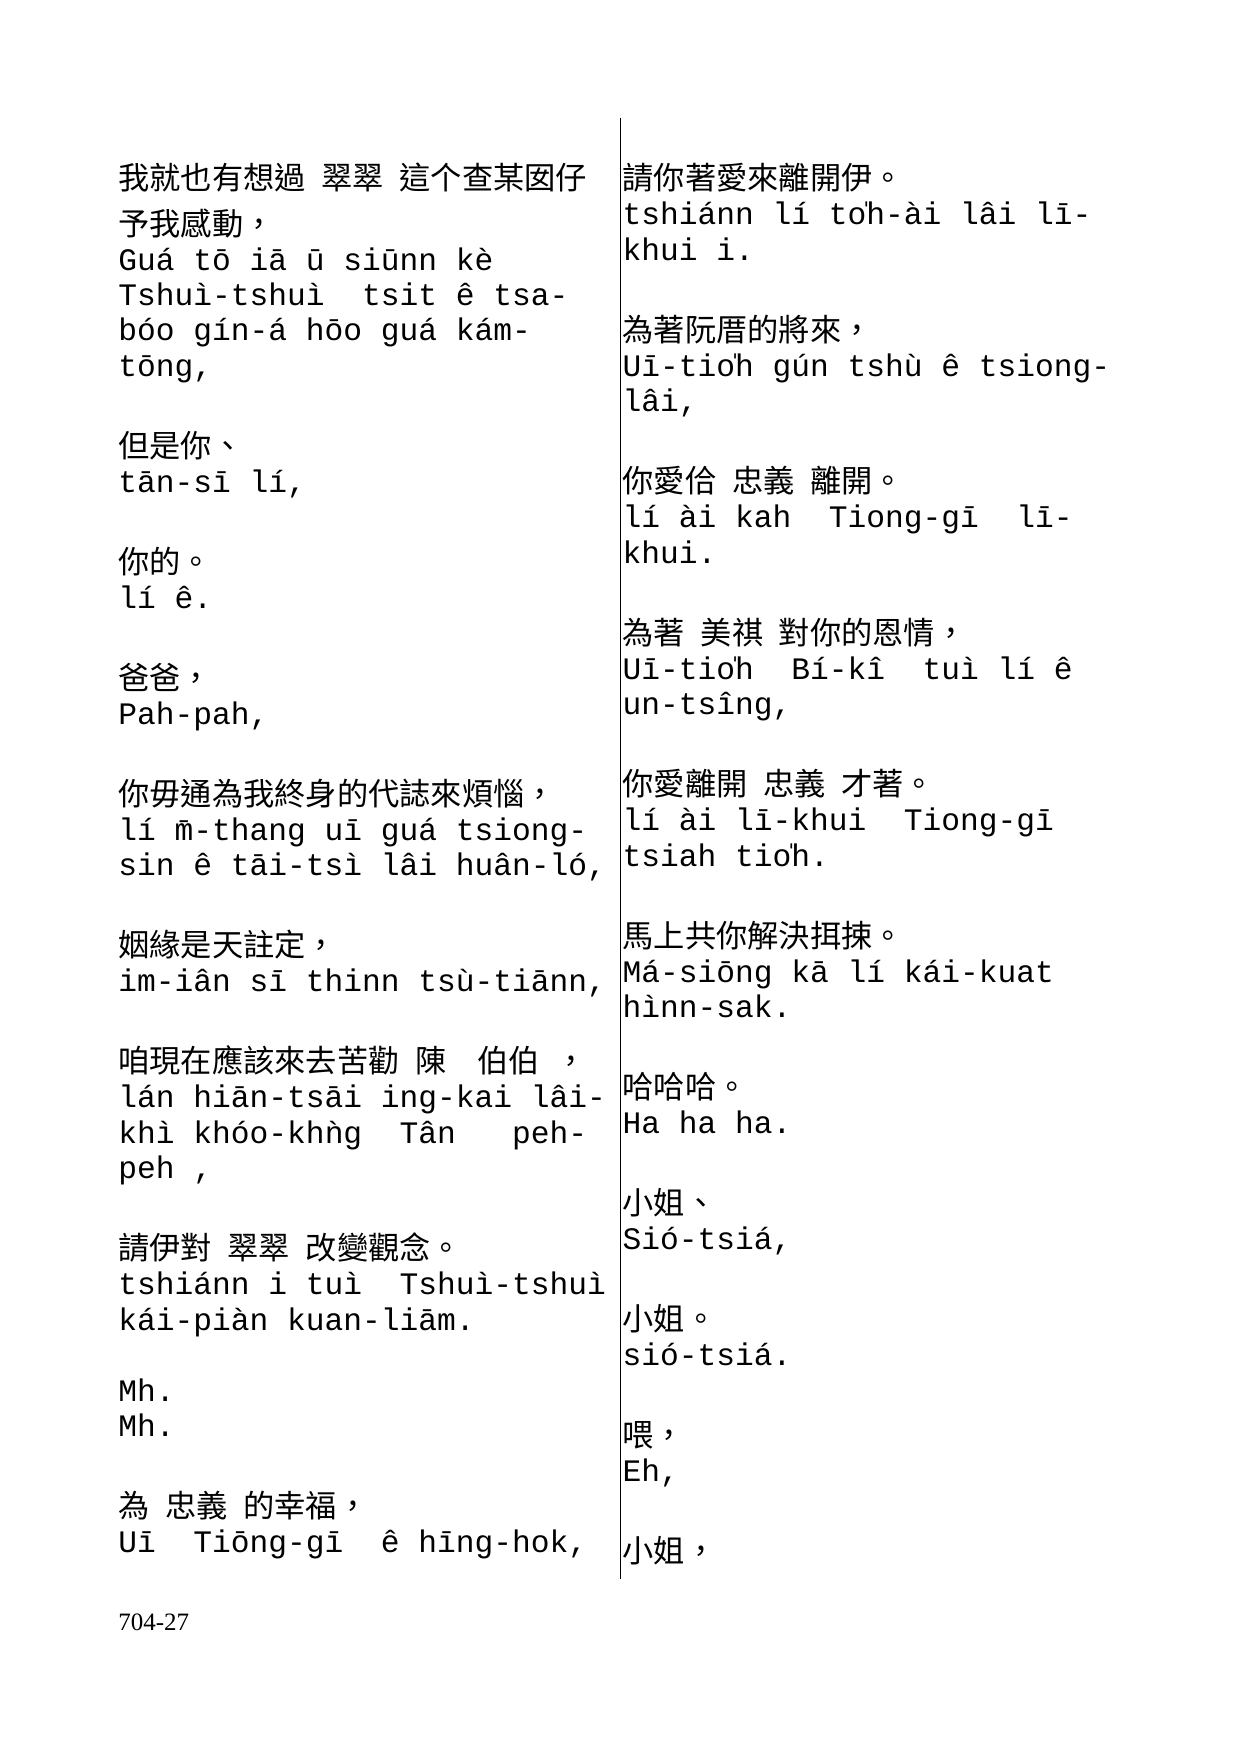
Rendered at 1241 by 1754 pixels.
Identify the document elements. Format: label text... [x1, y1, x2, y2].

text 為著阮厝的將來， [622, 305, 1122, 350]
text lí ài lī-khui Tiong-gī tsiah tio̍h. [622, 804, 1122, 875]
text Mh. [118, 1410, 618, 1446]
text tān-sī lí, [118, 466, 618, 502]
text 喂， [622, 1410, 1122, 1456]
text Pah-pah, [118, 698, 618, 734]
text Má-siōng kā lí kái-kuat hìnn-sak. [622, 956, 1122, 1027]
text 馬上共你解決挕捒。 [622, 911, 1122, 956]
text Eh, [622, 1456, 1122, 1491]
text Uī-tio̍h gún tshù ê tsiong-lâi, [622, 350, 1122, 421]
text Sió-tsiá, [622, 1223, 1122, 1259]
text 請伊對 翠翠 改變觀念。 [118, 1223, 618, 1269]
text 咱現在應該來去苦勸 陳 伯伯 ， [118, 1037, 618, 1082]
text lí ài kah Tiong-gī lī-khui. [622, 502, 1122, 572]
text 你毋通為我終身的代誌來煩惱， [118, 769, 618, 814]
text 爸爸， [118, 653, 618, 698]
text 為著 美祺 對你的恩情， [622, 608, 1122, 653]
text sió-tsiá. [622, 1339, 1122, 1375]
text 小姐， [622, 1526, 1122, 1572]
text Mh. [118, 1375, 618, 1410]
text 哈哈哈。 [622, 1062, 1122, 1107]
text im-iân sī thinn tsù-tiānn, [118, 966, 618, 1001]
text lán hiān-tsāi ing-kai lâi-khì khóo-khǹg Tân peh-peh , [118, 1082, 618, 1188]
text 我就也有想過 翠翠 這个查某囡仔予我感動， [118, 153, 618, 244]
text 你的。 [118, 537, 618, 582]
text Uī Tiōng-gī ê hīng-hok, [118, 1526, 618, 1562]
text 為 忠義 的幸福， [118, 1481, 618, 1526]
text 小姐、 [622, 1178, 1122, 1223]
text lí m̄-thang uī guá tsiong-sin ê tāi-tsì lâi huân-ló, [118, 814, 618, 885]
text 請你著愛來離開伊。 [622, 153, 1122, 199]
text 你愛佮 忠義 離開。 [622, 456, 1122, 502]
text 姻緣是天註定， [118, 921, 618, 966]
text lí ê. [118, 582, 618, 618]
text tshiánn i tuì Tshuì-tshuì kái-piàn kuan-liām. [118, 1269, 618, 1339]
text 小姐。 [622, 1294, 1122, 1339]
text Uī-tio̍h Bí-kî tuì lí ê un-tsîng, [622, 653, 1122, 724]
text Ha ha ha. [622, 1107, 1122, 1143]
text Guá tō iā ū siūnn kè Tshuì-tshuì tsit ê tsa-bóo gín-á hōo guá kám-tōng, [118, 244, 618, 386]
text tshiánn lí to̍h-ài lâi lī-khui i. [622, 199, 1122, 269]
text 你愛離開 忠義 才著。 [622, 759, 1122, 804]
text 但是你、 [118, 421, 618, 466]
